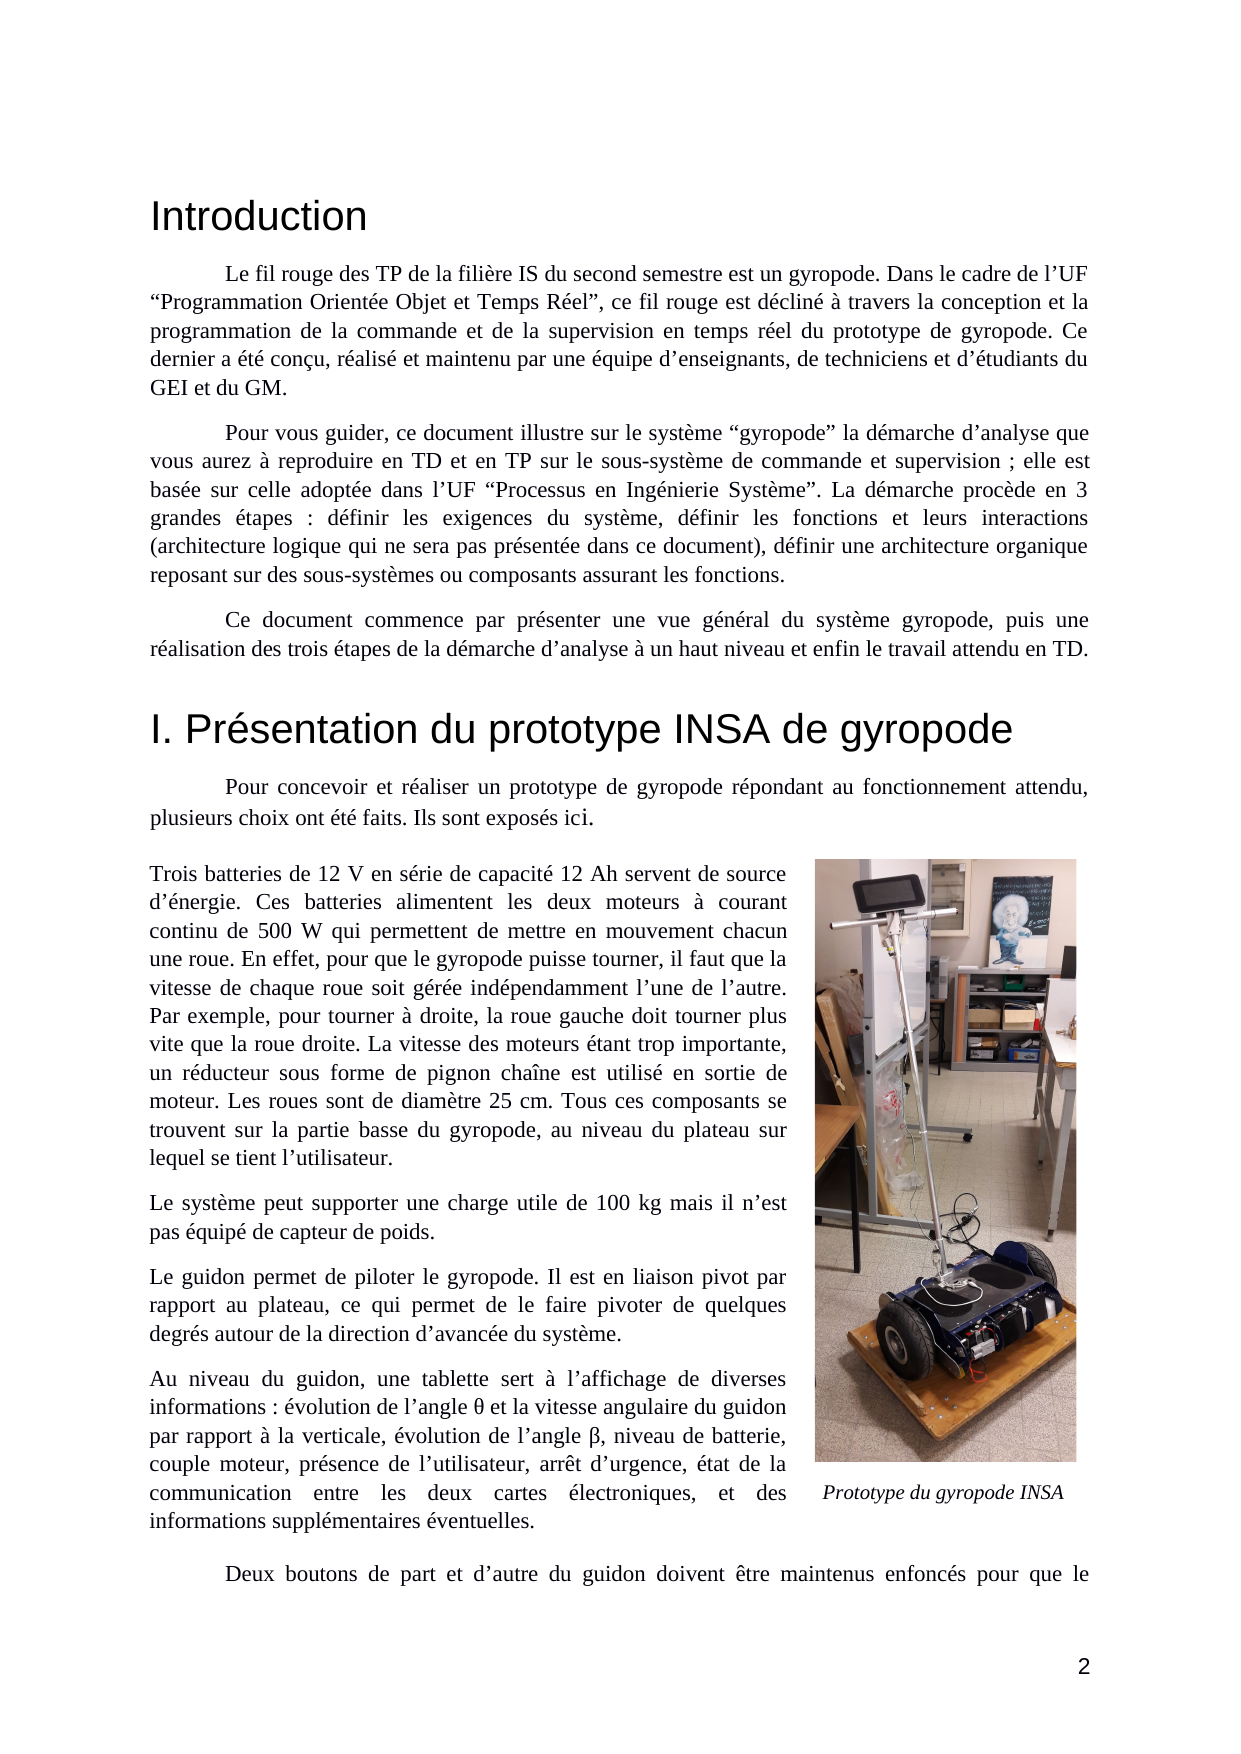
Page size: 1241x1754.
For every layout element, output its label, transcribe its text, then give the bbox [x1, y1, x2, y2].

text Deux boutons de part et d’autre du guidon doivent être maintenus enfoncés pour que le [150, 1560, 1090, 1587]
subtitle Introduction [150, 192, 1090, 239]
text Ce document commence par présenter une vue général du système gyropode, puis une réalisation des trois étapes de la démarche d’analyse à un haut niveau et enfin le travail attendu en TD. [150, 606, 1090, 661]
table_header Prototype du gyropode INSA [798, 849, 1076, 1560]
subtitle I. Présentation du prototype INSA de gyropode [150, 705, 1090, 753]
text Pour concevoir et réaliser un prototype de gyropode répondant au fonctionnement attendu, plusieurs choix ont été faits. Ils sont exposés ici. [150, 773, 1090, 830]
picture [814, 859, 1077, 1462]
text Le fil rouge des TP de la filière IS du second semestre est un gyropode. Dans le cadre de l’UF “Programmation Orientée Objet et Temps Réel”, ce fil rouge est décliné à travers la conception et la programmation de la commande et de la supervision en temps réel du prototype de gyropode. Ce dernier a été conçu, réalisé et maintenu par une équipe d’enseignants, de techniciens et d’étudiants du GEI et du GM. [150, 260, 1090, 400]
table_header Trois batteries de 12 V en série de capacité 12 Ah servent de source d’énergie. Ces batteries alimentent les deux moteurs à courant continu de 500 W qui permettent de mettre en mouvement chacun une roue. En effet, pour que le gyropode puisse tourner, il faut que la vitesse de chaque roue soit gérée indépendamment l’une de l’autre. Par exemple, pour tourner à droite, la roue gauche doit tourner plus vite que la roue droite. La vitesse des moteurs étant trop importante, un réducteur sous forme de pignon chaîne est utilisé en sortie de moteur. Les roues sont de diamètre 25 cm. Tous ces composants se trouvent sur la partie basse du gyropode, au niveau du plateau sur lequel se tient l’utilisateur. Le système peut supporter une charge utile de 100 kg mais il n’est pas équipé de capteur de poids. Le guidon permet de piloter le gyropode. Il est en liaison pivot par rapport au plateau, ce qui permet de le faire pivoter de quelques degrés autour de la direction d’avancée du système. Au niveau du guidon, une tablette sert à l’affichage de diverses informations : évolution de l’angle θ et la vitesse angulaire du guidon par rapport à la verticale, évolution de l’angle β, niveau de batterie, couple moteur, présence de l’utilisateur, arrêt d’urgence, état de la communication entre les deux cartes électroniques, et des informations supplémentaires éventuelles. [139, 849, 798, 1560]
text Pour vous guider, ce document illustre sur le système “gyropode” la démarche d’analyse que vous aurez à reproduire en TD et en TP sur le sous-système de commande et supervision ; elle est basée sur celle adoptée dans l’UF “Processus en Ingénierie Système”. La démarche procède en 3 grandes étapes : définir les exigences du système, définir les fonctions et leurs interactions (architecture logique qui ne sera pas présentée dans ce document), définir une architecture organique reposant sur des sous-systèmes ou composants assurant les fonctions. [150, 419, 1090, 587]
